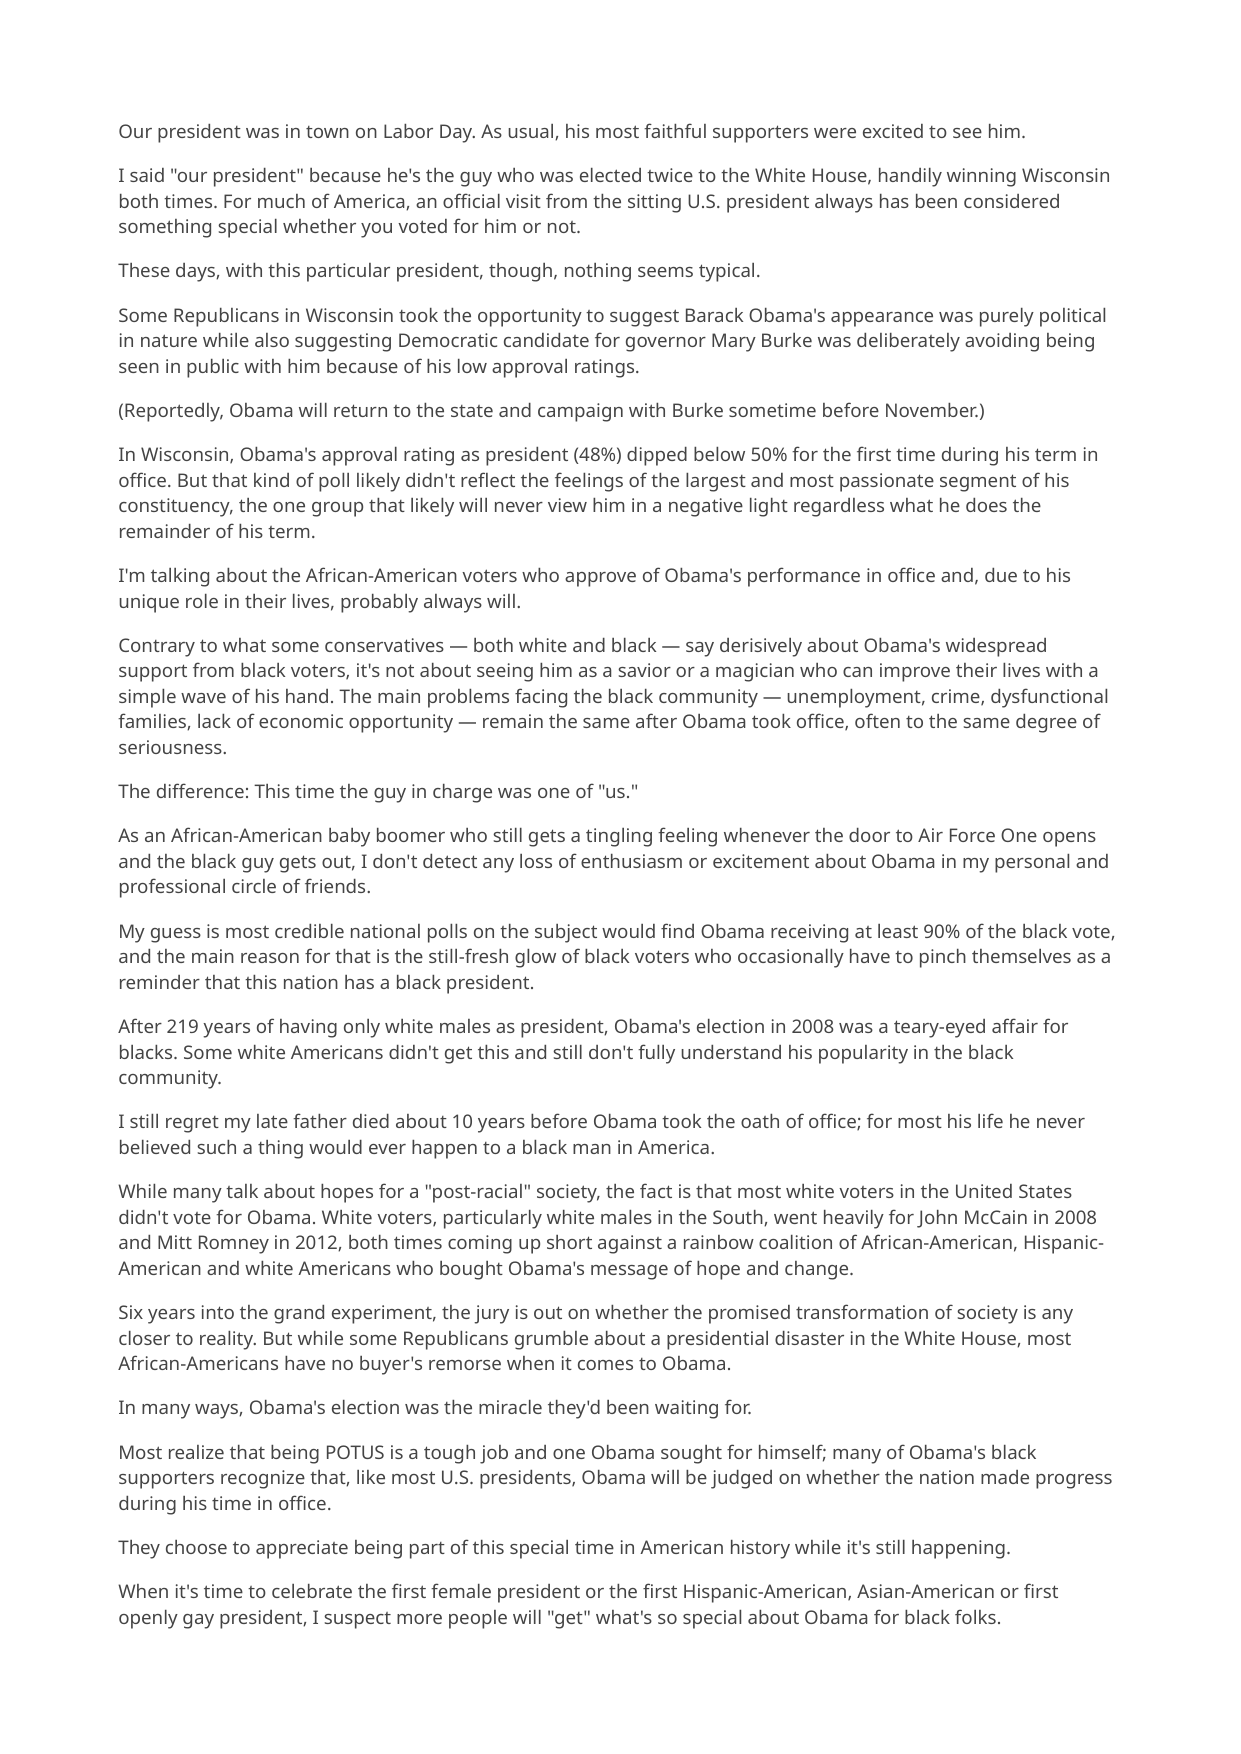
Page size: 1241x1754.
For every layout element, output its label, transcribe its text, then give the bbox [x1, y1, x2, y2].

text After 219 years of having only white males as president, Obama's election in 2008 was a teary-eyed affair for blacks. Some white Americans didn't get this and still don't fully understand his popularity in the black community. [118, 1013, 1122, 1090]
text I said "our president" because he's the guy who was elected twice to the White House, handily winning Wisconsin both times. For much of America, an official visit from the sitting U.S. president always has been considered something special whether you voted for him or not. [118, 162, 1122, 239]
text I still regret my late father died about 10 years before Obama took the oath of office; for most his life he never believed such a thing would ever happen to a black man in America. [118, 1109, 1122, 1160]
text (Reportedly, Obama will return to the state and campaign with Burke sometime before November.) [118, 397, 1122, 423]
text Contrary to what some conservatives — both white and black — say derisively about Obama's widespread support from black voters, it's not about seeing him as a savior or a magician who can improve their lives with a simple wave of his hand. The main problems facing the black community — unemployment, crime, dysfunctional families, lack of economic opportunity — remain the same after Obama took office, often to the same degree of seriousness. [118, 632, 1122, 760]
text The difference: This time the guy in charge was one of "us." [118, 778, 1122, 804]
text When it's time to celebrate the first female president or the first Hispanic-American, Asian-American or first openly gay president, I suspect more people will "get" what's so special about Obama for black folks. [118, 1578, 1122, 1629]
text In Wisconsin, Obama's approval rating as president (48%) dipped below 50% for the first time during his term in office. But that kind of poll likely didn't reflect the feelings of the largest and most passionate segment of his constituency, the one group that likely will never view him in a negative light regardless what he does the remainder of his term. [118, 442, 1122, 544]
text These days, with this particular president, though, nothing seems typical. [118, 258, 1122, 283]
text While many talk about hopes for a "post-racial" society, the fact is that most white voters in the United States didn't vote for Obama. White voters, particularly white males in the South, went heavily for John McCain in 2008 and Mitt Romney in 2012, both times coming up short against a rainbow coalition of African-American, Hispanic-American and white Americans who bought Obama's message of hope and change. [118, 1178, 1122, 1281]
text They choose to appreciate being part of this special time in American history while it's still happening. [118, 1534, 1122, 1560]
text Some Republicans in Wisconsin took the opportunity to suggest Barack Obama's appearance was purely political in nature while also suggesting Democratic candidate for governor Mary Burke was deliberately avoiding being seen in public with him because of his low approval ratings. [118, 302, 1122, 378]
text As an African-American baby boomer who still gets a tingling feeling whenever the door to Air Force One opens and the black guy gets out, I don't detect any loss of enthusiasm or excitement about Obama in my personal and professional circle of friends. [118, 823, 1122, 899]
text My guess is most credible national polls on the subject would find Obama receiving at least 90% of the black vote, and the main reason for that is the still-fresh glow of black voters who occasionally have to pinch themselves as a reminder that this nation has a black president. [118, 918, 1122, 995]
text I'm talking about the African-American voters who approve of Obama's performance in office and, due to his unique role in their lives, probably always will. [118, 562, 1122, 613]
text Six years into the grand experiment, the jury is out on whether the promised transformation of society is any closer to reality. But while some Republicans grumble about a presidential disaster in the White House, most African-Americans have no buyer's remorse when it comes to Obama. [118, 1299, 1122, 1376]
text Our president was in town on Labor Day. As usual, his most faithful supporters were excited to see him. [118, 118, 1122, 144]
text In many ways, Obama's election was the miracle they'd been waiting for. [118, 1395, 1122, 1420]
text Most realize that being POTUS is a tough job and one Obama sought for himself; many of Obama's black supporters recognize that, like most U.S. presidents, Obama will be judged on whether the nation made progress during his time in office. [118, 1439, 1122, 1516]
